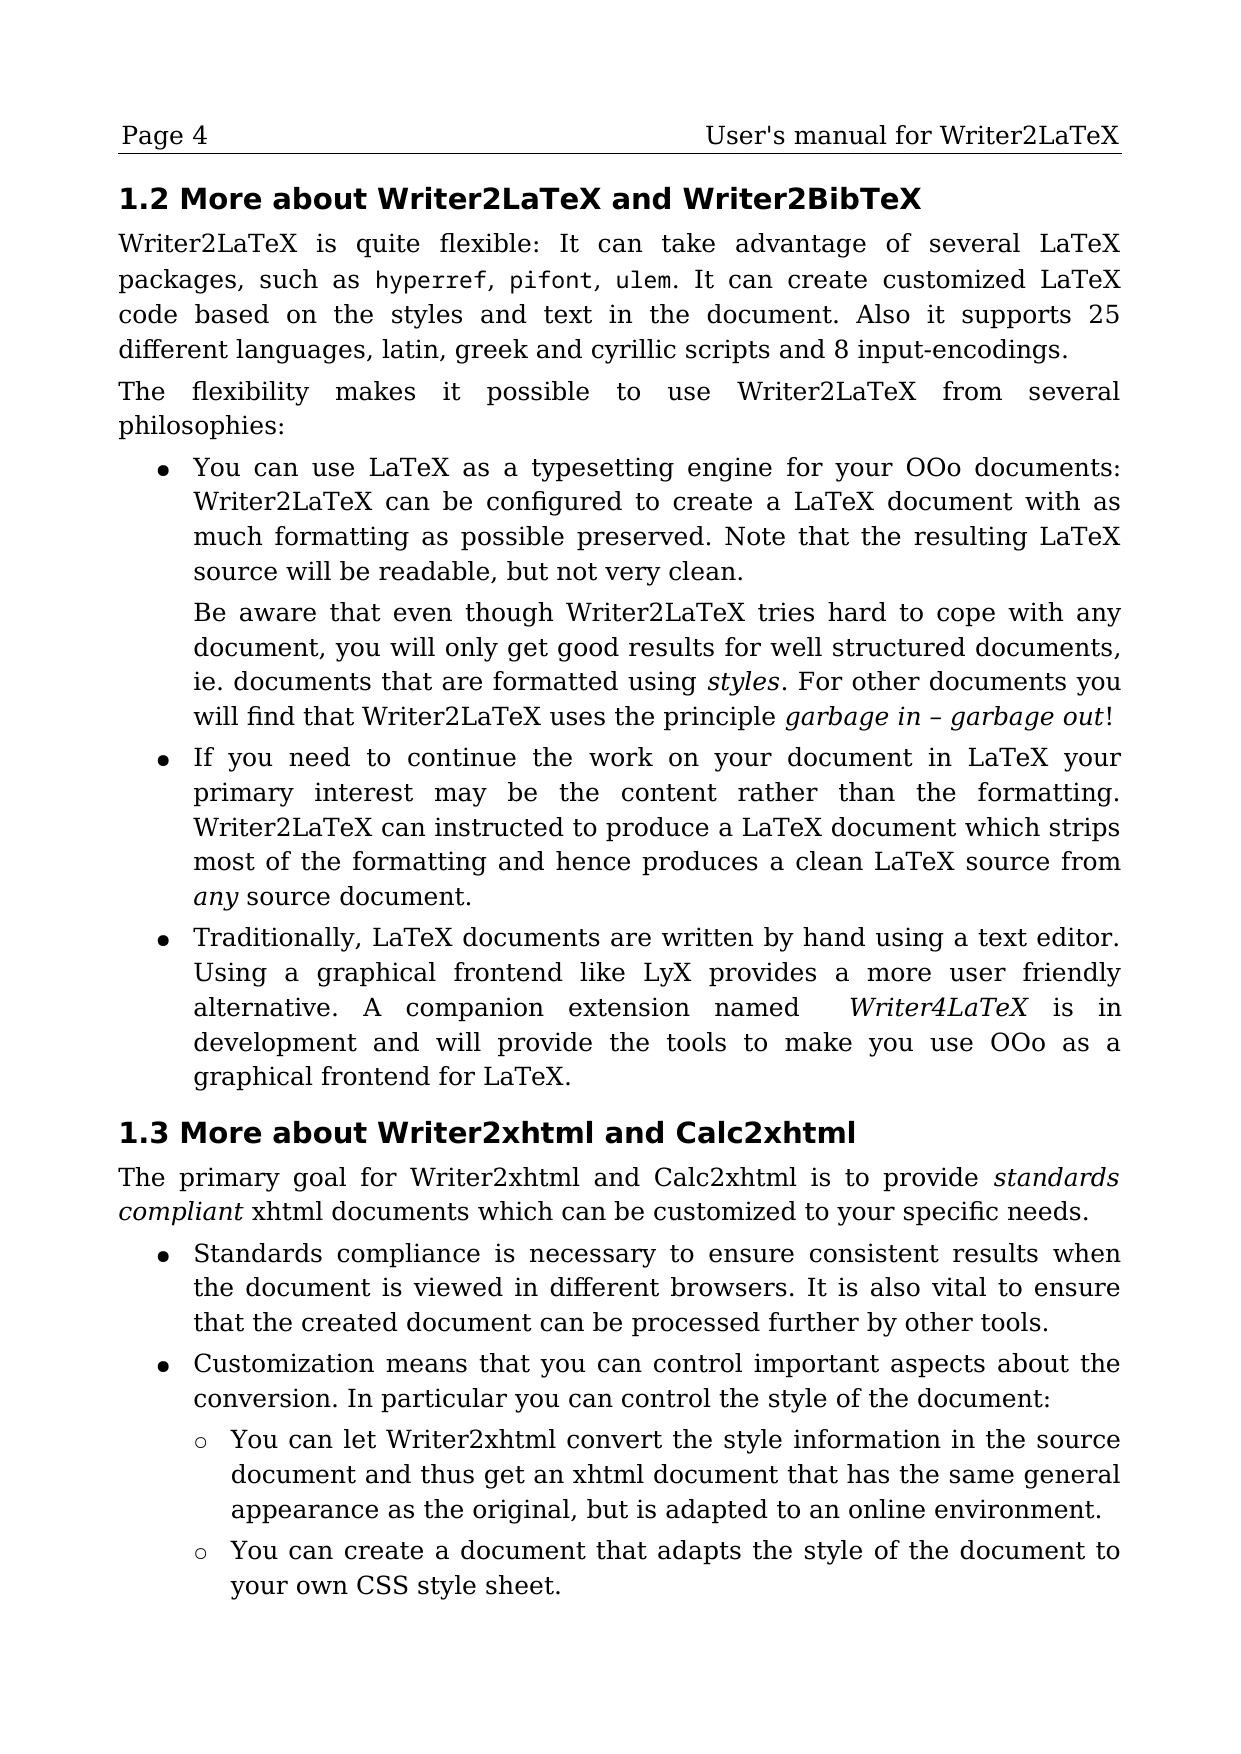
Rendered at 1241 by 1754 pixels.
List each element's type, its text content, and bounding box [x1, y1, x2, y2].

list You can let Writer2xhtml convert the style information in the source document and thus get an xhtml document that has the same general appearance as the original, but is adapted to an online environment. [193, 1426, 1122, 1524]
list Customization means that you can control important aspects about the conversion. In particular you can control the style of the document: [156, 1350, 1122, 1413]
list You can create a document that adapts the style of the document to your own CSS style sheet. [193, 1537, 1122, 1600]
list You can use LaTeX as a typesetting engine for your OOo documents: Writer2LaTeX can be configured to create a LaTeX document with as much formatting as possible preserved. Note that the resulting LaTeX source will be readable, but not very clean. [156, 453, 1122, 586]
subtitle More about Writer2xhtml and Calc2xhtml [118, 1117, 1122, 1151]
list Traditionally, LaTeX documents are written by hand using a text editor. Using a graphical frontend like LyX provides a more user friendly alternative. A companion extension named Writer4LaTeX is in development and will provide the tools to make you use OOo as a graphical frontend for LaTeX. [156, 924, 1122, 1092]
list Be aware that even though Writer2LaTeX tries hard to cope with any document, you will only get good results for well structured documents, ie. documents that are formatted using styles. For other documents you will find that Writer2LaTeX uses the principle garbage in – garbage out! [156, 598, 1122, 731]
list Standards compliance is necessary to ensure consistent results when the document is viewed in different browsers. It is also vital to ensure that the created document can be processed further by other tools. [156, 1239, 1122, 1337]
list If you need to continue the work on your document in LaTeX your primary interest may be the content rather than the formatting. Writer2LaTeX can instructed to produce a LaTeX document which strips most of the formatting and hence produces a clean LaTeX source from any source document. [156, 744, 1122, 911]
text The primary goal for Writer2xhtml and Calc2xhtml is to provide standards compliant xhtml documents which can be customized to your specific needs. [118, 1163, 1122, 1227]
text Writer2LaTeX is quite flexible: It can take advantage of several LaTeX packages, such as hyperref, pifont, ulem. It can create customized LaTeX code based on the styles and text in the document. Also it supports 25 different languages, latin, greek and cyrillic scripts and 8 input-encodings. [118, 229, 1122, 364]
text The flexibility makes it possible to use Writer2LaTeX from several philosophies: [118, 377, 1122, 441]
subtitle More about Writer2LaTeX and Writer2BibTeX [118, 182, 1122, 216]
